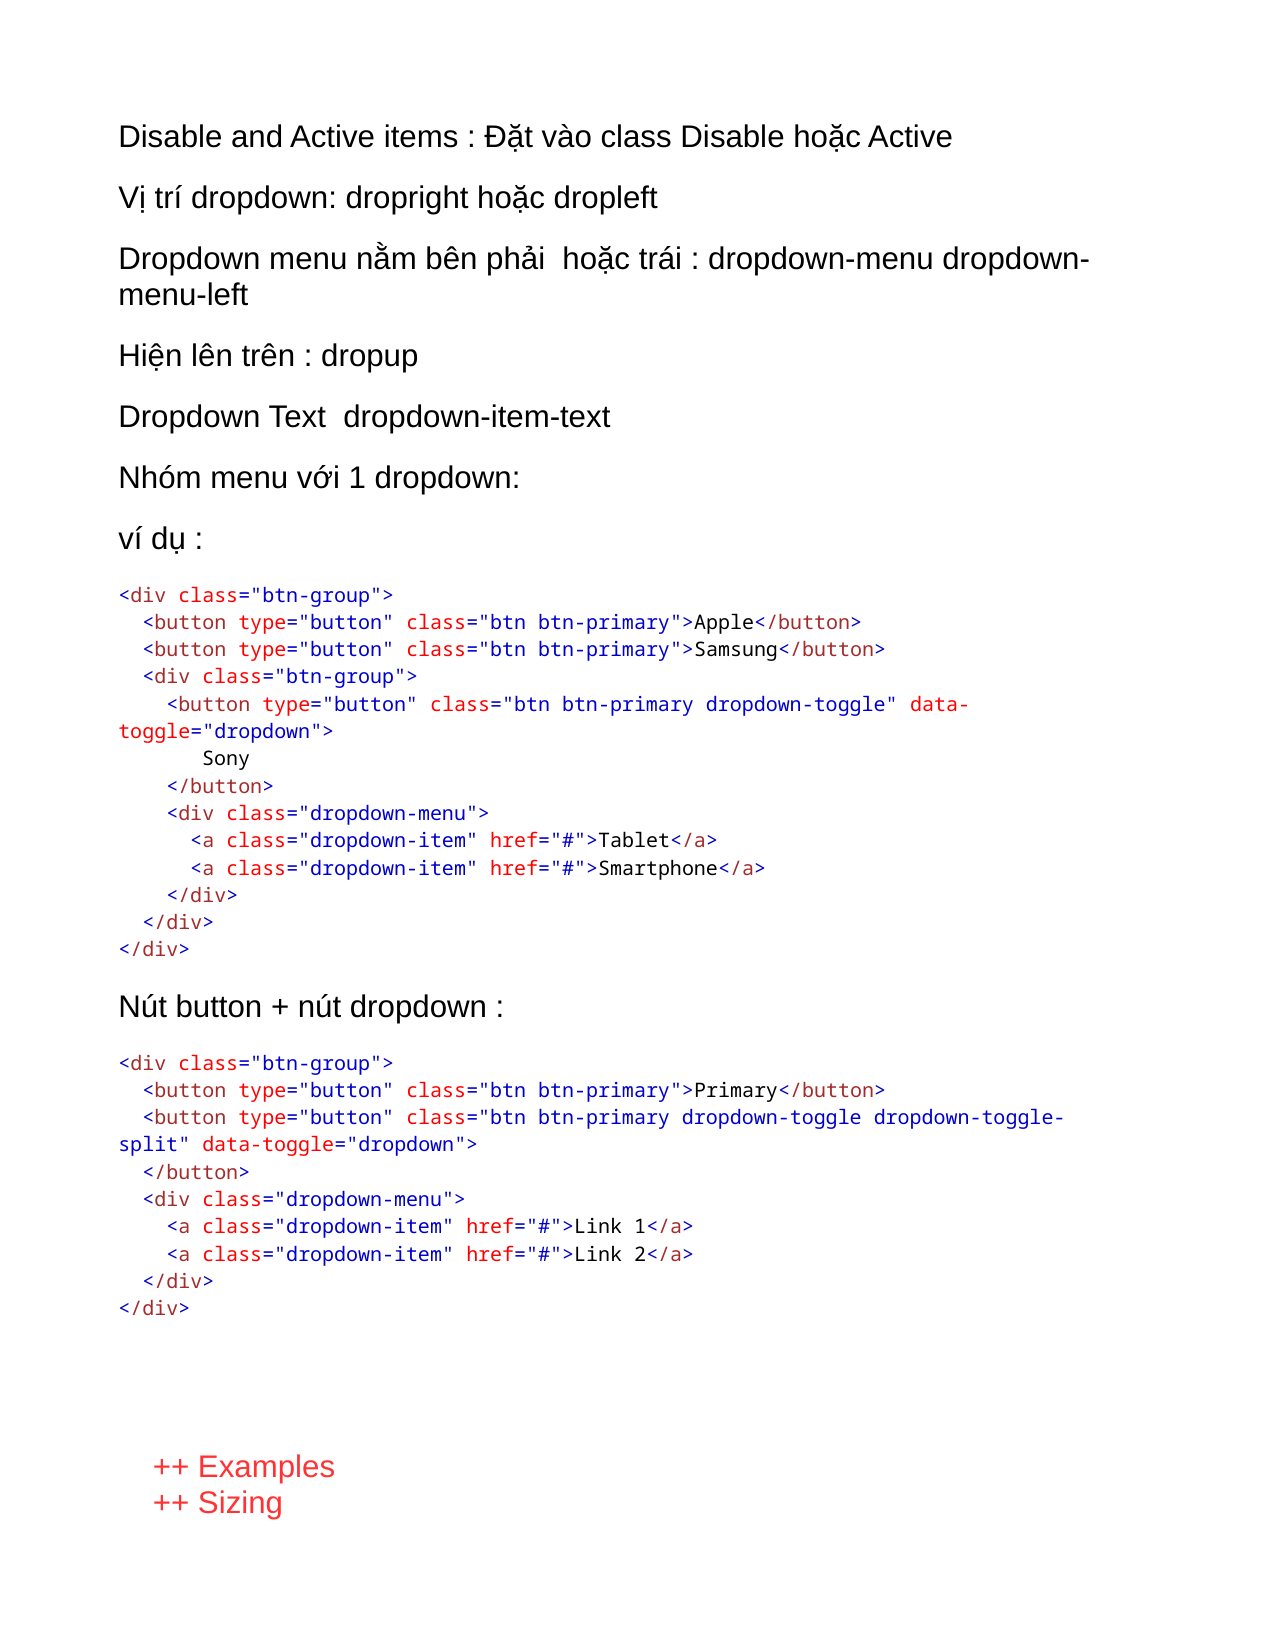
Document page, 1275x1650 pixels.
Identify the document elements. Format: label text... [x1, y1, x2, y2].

subtitle Disable and Active items : Đặt vào class Disable hoặc Active [118, 118, 1157, 154]
subtitle Vị trí dropdown: dropright hoặc dropleft [118, 179, 1157, 215]
text ++ Sizing [118, 1484, 1157, 1520]
subtitle Dropdown Text dropdown-item-text [118, 398, 1157, 434]
subtitle ví dụ : [118, 520, 1157, 556]
subtitle <div class="btn-group"> <button type="button" class="btn btn-primary">Apple</button> <button type="button" class="btn btn-primary">Samsung</button> <div class="btn-group"> <button type="button" class="btn btn-primary dropdown-toggle" data-toggle="dropdown"> Sony </button> <div class="dropdown-menu"> <a class="dropdown-item" href="#">Tablet</a> <a class="dropdown-item" href="#">Smartphone</a> </div> </div> </div> [118, 581, 1157, 963]
text ++ Examples [118, 1448, 1157, 1484]
subtitle Nhóm menu với 1 dropdown: [118, 459, 1157, 495]
subtitle Hiện lên trên : dropup [118, 337, 1157, 373]
subtitle Nút button + nút dropdown : [118, 988, 1157, 1024]
subtitle Dropdown menu nằm bên phải hoặc trái : dropdown-menu dropdown-menu-left [118, 240, 1157, 312]
subtitle <div class="btn-group"> <button type="button" class="btn btn-primary">Primary</button> <button type="button" class="btn btn-primary dropdown-toggle dropdown-toggle-split" data-toggle="dropdown"> </button> <div class="dropdown-menu"> <a class="dropdown-item" href="#">Link 1</a> <a class="dropdown-item" href="#">Link 2</a> </div> </div> [118, 1049, 1157, 1322]
